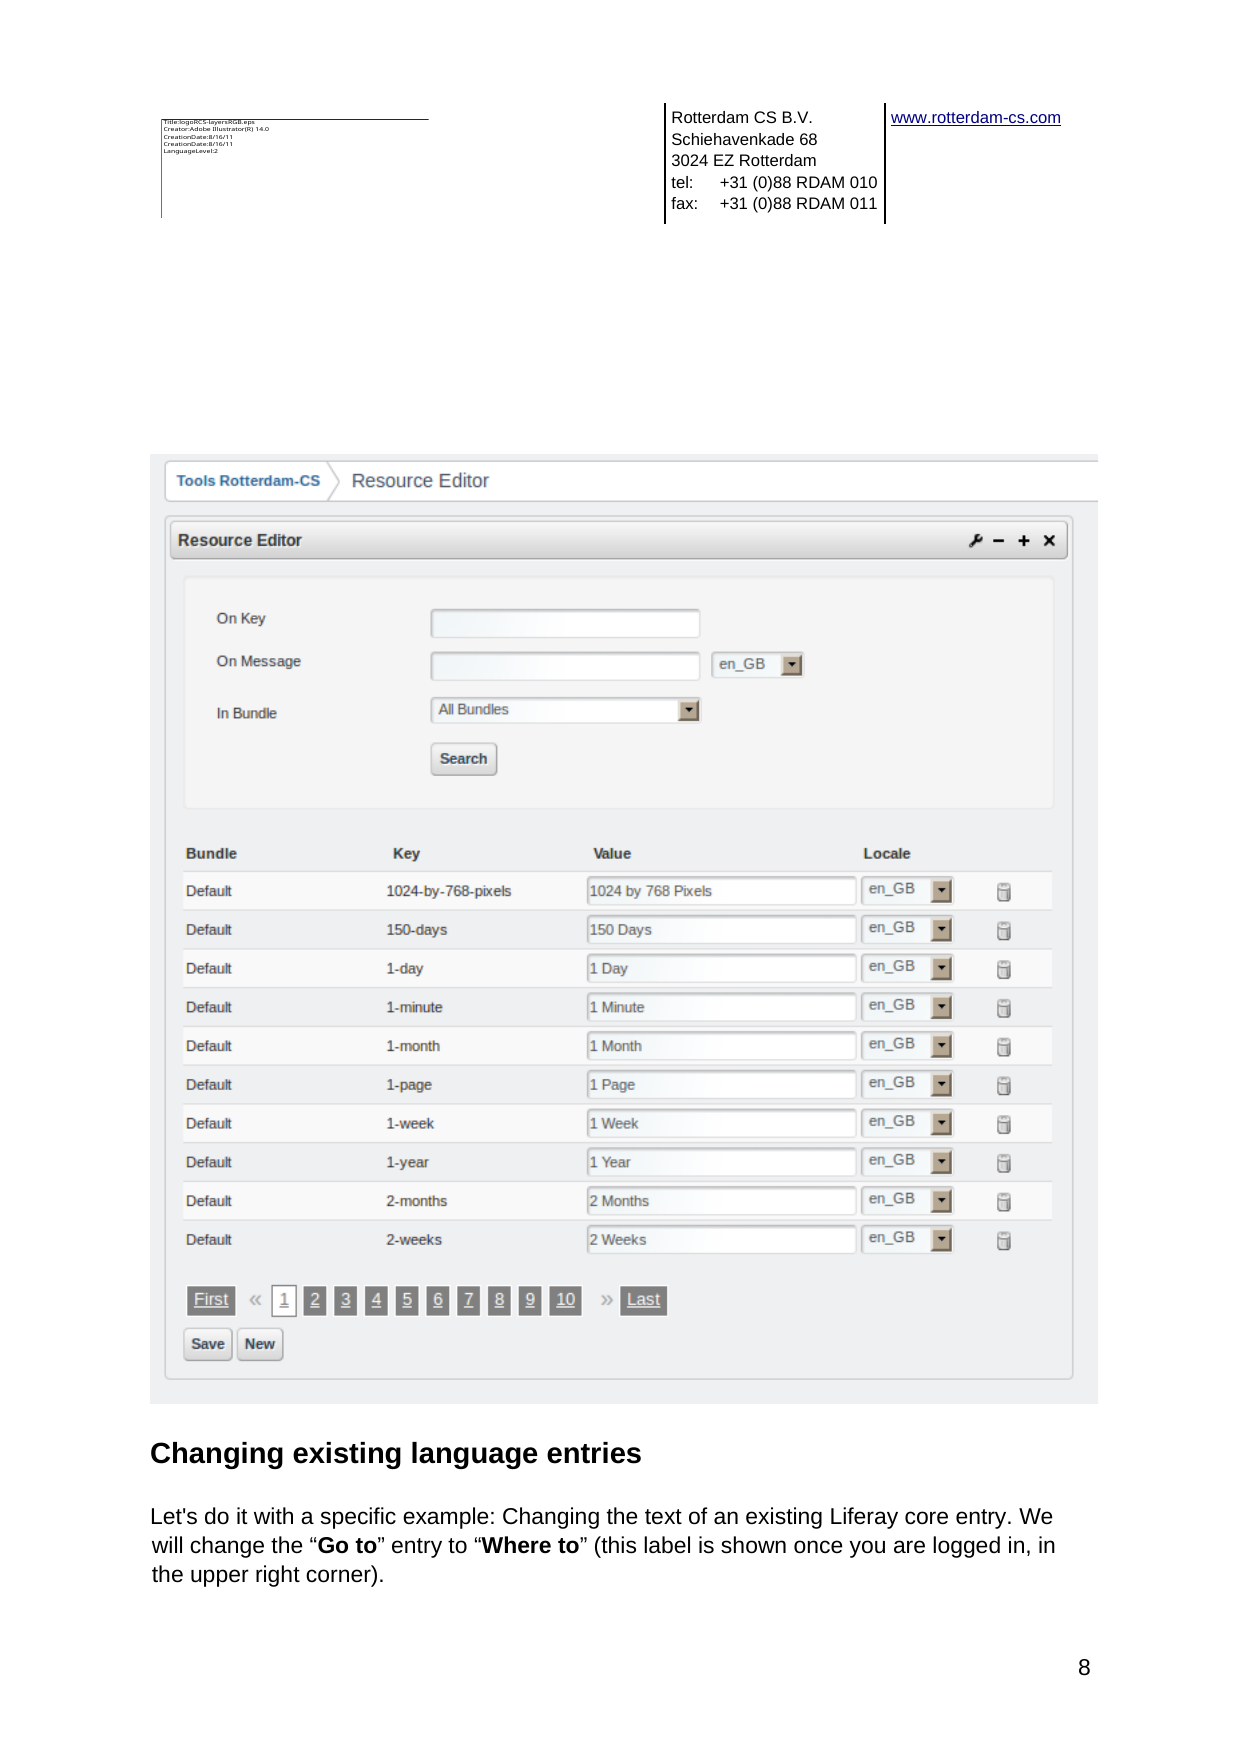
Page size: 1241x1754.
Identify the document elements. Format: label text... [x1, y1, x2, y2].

subtitle Changing existing language entries [150, 1437, 1091, 1469]
subtitle Let's do it with a specific example: Changing the text of an existing Liferay core entry. We will change the “Go to” entry to “Where to” (this label is shown once you are logged in, in the upper right corner). [150, 1503, 1091, 1588]
picture [150, 454, 1099, 1404]
